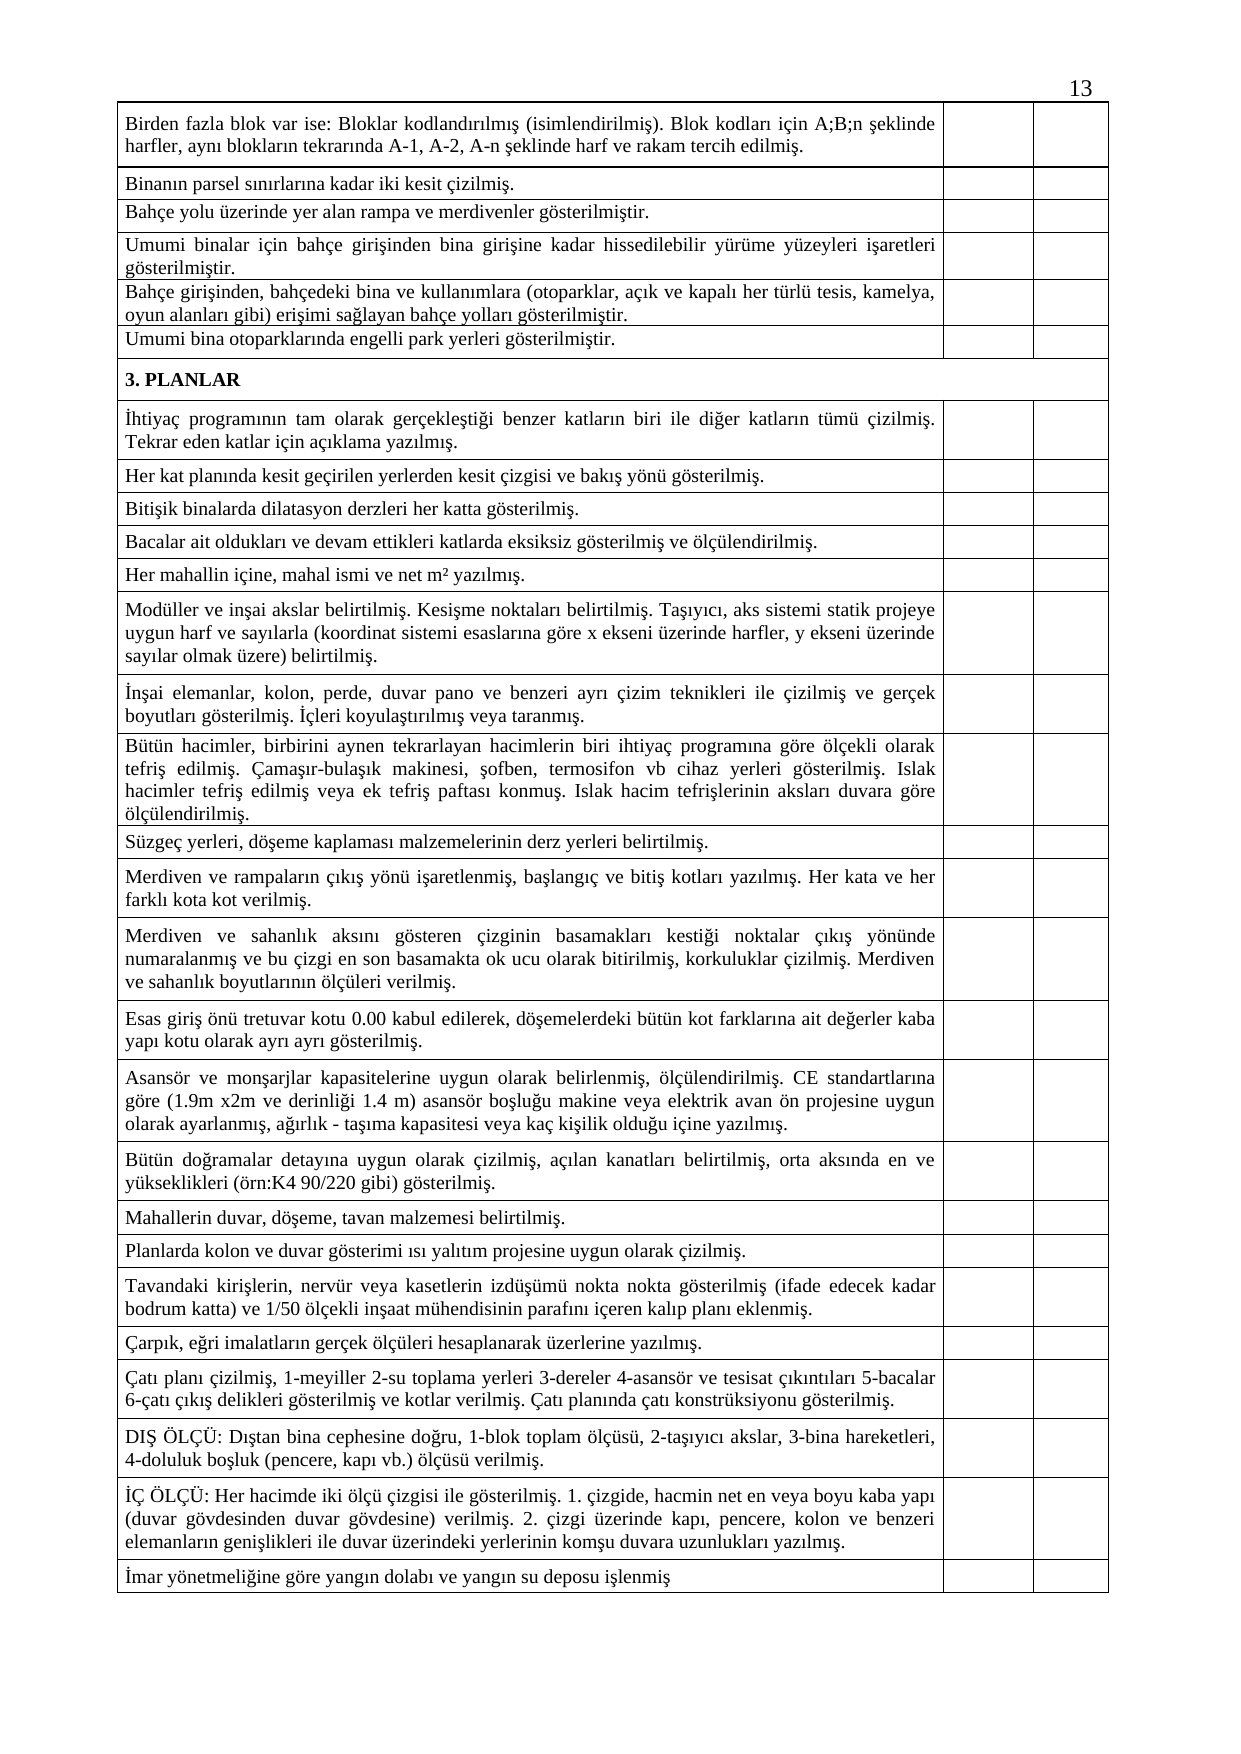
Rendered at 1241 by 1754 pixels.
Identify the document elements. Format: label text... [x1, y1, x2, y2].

table_cell [1034, 1001, 1108, 1058]
table_cell Binanın parsel sınırlarına kadar iki kesit çizilmiş. [118, 168, 943, 199]
table_cell [1034, 103, 1108, 166]
table_cell [944, 1142, 1033, 1200]
table_cell Umumi binalar için bahçe girişinden bina girişine kadar hissedilebilir yürüme yüzeyleri işaretleri gösterilmiştir. [118, 233, 943, 279]
table_cell [1034, 460, 1108, 492]
table_cell [944, 1360, 1033, 1417]
table_cell Her kat planında kesit geçirilen yerlerden kesit çizgisi ve bakış yönü gösterilmiş. [118, 460, 943, 492]
table_cell [944, 326, 1033, 358]
table_cell [1034, 1142, 1108, 1200]
table_cell Bitişik binalarda dilatasyon derzleri her katta gösterilmiş. [118, 493, 943, 524]
table_cell [944, 200, 1033, 232]
table_cell [944, 460, 1033, 492]
table_cell [1034, 559, 1108, 591]
table_cell İÇ ÖLÇÜ: Her hacimde iki ölçü çizgisi ile gösterilmiş. 1. çizgide, hacmin net en veya boyu kaba yapı (duvar gövdesinden duvar gövdesine) verilmiş. 2. çizgi üzerinde kapı, pencere, kolon ve benzeri elemanların genişlikleri ile duvar üzerindeki yerlerinin komşu duvara uzunlukları yazılmış. [118, 1478, 943, 1559]
table_cell [944, 1419, 1033, 1477]
table_cell [944, 1060, 1033, 1141]
table_cell [1034, 826, 1108, 858]
table_cell [1034, 1419, 1108, 1477]
table_cell [1034, 1235, 1108, 1267]
table_cell [944, 168, 1033, 199]
table_cell [1034, 401, 1108, 459]
table_cell [1034, 168, 1108, 199]
table_cell Çarpık, eğri imalatların gerçek ölçüleri hesaplanarak üzerlerine yazılmış. [118, 1327, 943, 1358]
table_cell Umumi bina otoparklarında engelli park yerleri gösterilmiştir. [118, 326, 943, 358]
table_cell Bütün hacimler, birbirini aynen tekrarlayan hacimlerin biri ihtiyaç programına göre ölçekli olarak tefriş edilmiş. Çamaşır-bulaşık makinesi, şofben, termosifon vb cihaz yerleri gösterilmiş. Islak hacimler tefriş edilmiş veya ek tefriş paftası konmuş. Islak hacim tefrişlerinin aksları duvara göre ölçülendirilmiş. [118, 734, 943, 825]
table_cell Modüller ve inşai akslar belirtilmiş. Kesişme noktaları belirtilmiş. Taşıyıcı, aks sistemi statik projeye uygun harf ve sayılarla (koordinat sistemi esaslarına göre x ekseni üzerinde harfler, y ekseni üzerinde sayılar olmak üzere) belirtilmiş. [118, 592, 943, 673]
table_cell [944, 918, 1033, 999]
table_cell İnşai elemanlar, kolon, perde, duvar pano ve benzeri ayrı çizim teknikleri ile çizilmiş ve gerçek boyutları gösterilmiş. İçleri koyulaştırılmış veya taranmış. [118, 675, 943, 733]
table_cell [1034, 233, 1108, 279]
table_cell [1034, 918, 1108, 999]
table_cell [944, 734, 1033, 825]
table_cell Her mahallin içine, mahal ismi ve net m² yazılmış. [118, 559, 943, 591]
table_cell [944, 280, 1033, 325]
table_cell [944, 1478, 1033, 1559]
table_cell Asansör ve monşarjlar kapasitelerine uygun olarak belirlenmiş, ölçülendirilmiş. CE standartlarına göre (1.9m x2m ve derinliği 1.4 m) asansör boşluğu makine veya elektrik avan ön projesine uygun olarak ayarlanmış, ağırlık - taşıma kapasitesi veya kaç kişilik olduğu içine yazılmış. [118, 1060, 943, 1141]
table_cell [1034, 526, 1108, 558]
table_cell [944, 1560, 1033, 1592]
table_cell Planlarda kolon ve duvar gösterimi ısı yalıtım projesine uygun olarak çizilmiş. [118, 1235, 943, 1267]
table_cell [944, 233, 1033, 279]
table_cell [1034, 1560, 1108, 1592]
table_cell Çatı planı çizilmiş, 1-meyiller 2-su toplama yerleri 3-dereler 4-asansör ve tesisat çıkıntıları 5-bacalar 6-çatı çıkış delikleri gösterilmiş ve kotlar verilmiş. Çatı planında çatı konstrüksiyonu gösterilmiş. [118, 1360, 943, 1417]
table_cell [1034, 1360, 1108, 1417]
table_cell Bahçe girişinden, bahçedeki bina ve kullanımlara (otoparklar, açık ve kapalı her türlü tesis, kamelya, oyun alanları gibi) erişimi sağlayan bahçe yolları gösterilmiştir. [118, 280, 943, 325]
table_cell [944, 826, 1033, 858]
table_cell [944, 1201, 1033, 1233]
table_cell DIŞ ÖLÇÜ: Dıştan bina cephesine doğru, 1-blok toplam ölçüsü, 2-taşıyıcı akslar, 3-bina hareketleri, 4-doluluk boşluk (pencere, kapı vb.) ölçüsü verilmiş. [118, 1419, 943, 1477]
table_cell [944, 103, 1033, 166]
table_cell Bahçe yolu üzerinde yer alan rampa ve merdivenler gösterilmiştir. [118, 200, 943, 232]
table_cell [1034, 1060, 1108, 1141]
table_cell [1034, 1268, 1108, 1326]
table_cell Merdiven ve rampaların çıkış yönü işaretlenmiş, başlangıç ve bitiş kotları yazılmış. Her kata ve her farklı kota kot verilmiş. [118, 859, 943, 917]
table_cell [1034, 280, 1108, 325]
table_cell [1034, 1478, 1108, 1559]
table_cell [1034, 592, 1108, 673]
table_cell Bacalar ait oldukları ve devam ettikleri katlarda eksiksiz gösterilmiş ve ölçülendirilmiş. [118, 526, 943, 558]
table_cell [1034, 1201, 1108, 1233]
table_cell [944, 1327, 1033, 1358]
table_cell Mahallerin duvar, döşeme, tavan malzemesi belirtilmiş. [118, 1201, 943, 1233]
table_cell [1034, 675, 1108, 733]
table_cell [944, 1001, 1033, 1058]
table_cell Tavandaki kirişlerin, nervür veya kasetlerin izdüşümü nokta nokta gösterilmiş (ifade edecek kadar bodrum katta) ve 1/50 ölçekli inşaat mühendisinin parafını içeren kalıp planı eklenmiş. [118, 1268, 943, 1326]
table_cell [1034, 859, 1108, 917]
table_cell İhtiyaç programının tam olarak gerçekleştiği benzer katların biri ile diğer katların tümü çizilmiş. Tekrar eden katlar için açıklama yazılmış. [118, 401, 943, 459]
table_cell [1034, 200, 1108, 232]
table_cell [944, 559, 1033, 591]
table_cell [944, 401, 1033, 459]
table_cell Merdiven ve sahanlık aksını gösteren çizginin basamakları kestiği noktalar çıkış yönünde numaralanmış ve bu çizgi en son basamakta ok ucu olarak bitirilmiş, korkuluklar çizilmiş. Merdiven ve sahanlık boyutlarının ölçüleri verilmiş. [118, 918, 943, 999]
table_cell [1034, 493, 1108, 524]
table_cell [1034, 734, 1108, 825]
table_cell Bütün doğramalar detayına uygun olarak çizilmiş, açılan kanatları belirtilmiş, orta aksında en ve yükseklikleri (örn:K4 90/220 gibi) gösterilmiş. [118, 1142, 943, 1200]
table_cell [1034, 326, 1108, 358]
table_cell [944, 592, 1033, 673]
table_cell [944, 859, 1033, 917]
table_cell İmar yönetmeliğine göre yangın dolabı ve yangın su deposu işlenmiş [118, 1560, 943, 1592]
table_cell [944, 675, 1033, 733]
table_cell Süzgeç yerleri, döşeme kaplaması malzemelerinin derz yerleri belirtilmiş. [118, 826, 943, 858]
table_cell 3. PLANLAR [118, 359, 1108, 399]
table_cell Esas giriş önü tretuvar kotu 0.00 kabul edilerek, döşemelerdeki bütün kot farklarına ait değerler kaba yapı kotu olarak ayrı ayrı gösterilmiş. [118, 1001, 943, 1058]
table_cell [944, 493, 1033, 524]
table_cell Birden fazla blok var ise: Bloklar kodlandırılmış (isimlendirilmiş). Blok kodları için A;B;n şeklinde harfler, aynı blokların tekrarında A-1, A-2, A-n şeklinde harf ve rakam tercih edilmiş. [118, 103, 943, 166]
table_cell [944, 526, 1033, 558]
table_cell [944, 1235, 1033, 1267]
table_cell [944, 1268, 1033, 1326]
table_cell [1034, 1327, 1108, 1358]
